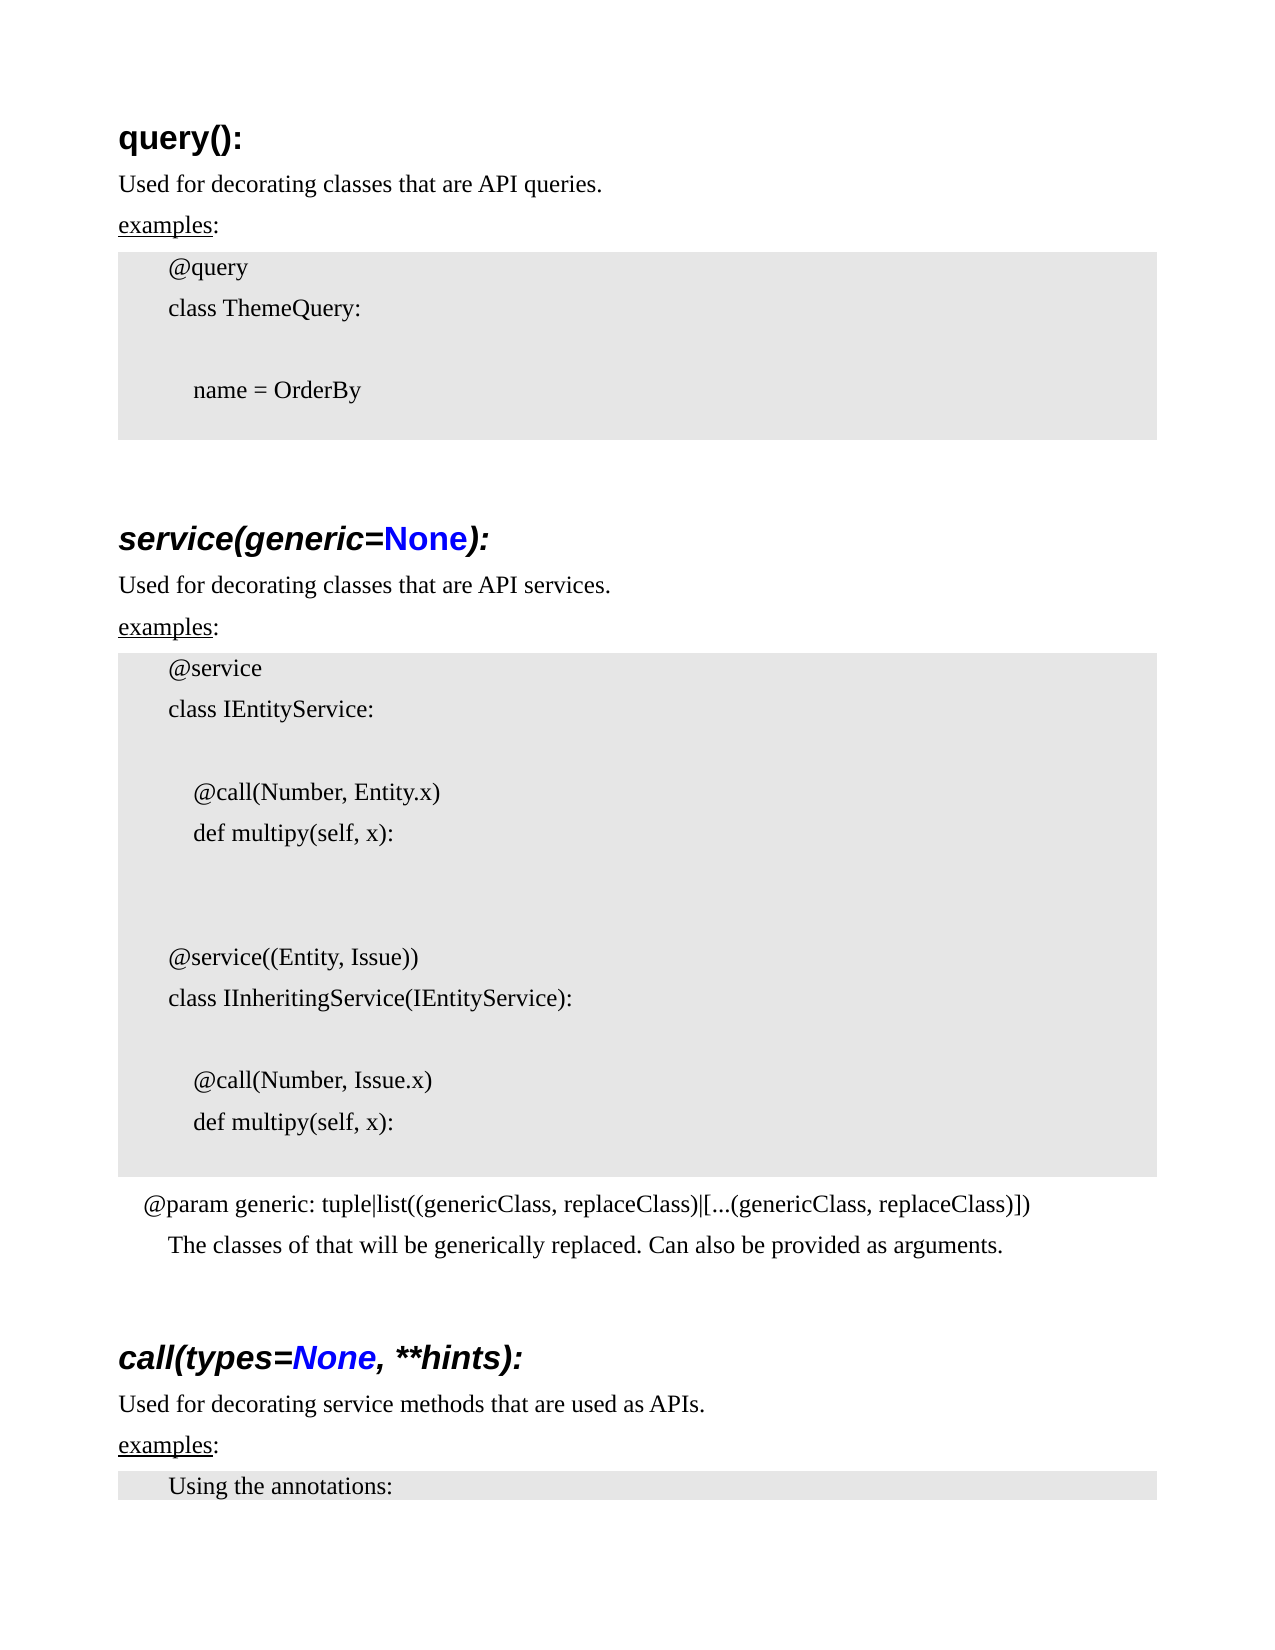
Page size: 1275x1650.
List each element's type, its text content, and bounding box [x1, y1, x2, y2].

text Used for decorating classes that are API services. [118, 570, 1157, 599]
text class ThemeQuery: [118, 293, 1157, 322]
text The classes of that will be generically replaced. Can also be provided as arguments. [118, 1230, 1157, 1259]
text @param generic: tuple|list((genericClass, replaceClass)|[...(genericClass, replaceClass)]) [118, 1189, 1157, 1218]
text def multipy(self, x): [118, 818, 1157, 847]
text class IInheritingService(IEntityService): [118, 983, 1157, 1012]
text examples: [118, 211, 1157, 239]
text def multipy(self, x): [118, 1107, 1157, 1135]
text @service [118, 653, 1157, 682]
text @service((Entity, Issue)) [118, 942, 1157, 970]
text @call(Number, Entity.x) [118, 777, 1157, 805]
text examples: [118, 612, 1157, 640]
text Used for decorating classes that are API queries. [118, 169, 1157, 198]
text examples: [118, 1430, 1157, 1459]
subtitle query(): [118, 118, 1157, 157]
subtitle call(types=None, **hints): [118, 1338, 1157, 1376]
subtitle service(generic=None): [118, 519, 1157, 558]
text @query [118, 252, 1157, 281]
text @call(Number, Issue.x) [118, 1065, 1157, 1094]
text name = OrderBy [118, 376, 1157, 404]
text Using the annotations: [118, 1471, 1157, 1500]
text Used for decorating service methods that are used as APIs. [118, 1389, 1157, 1418]
text class IEntityService: [118, 694, 1157, 723]
